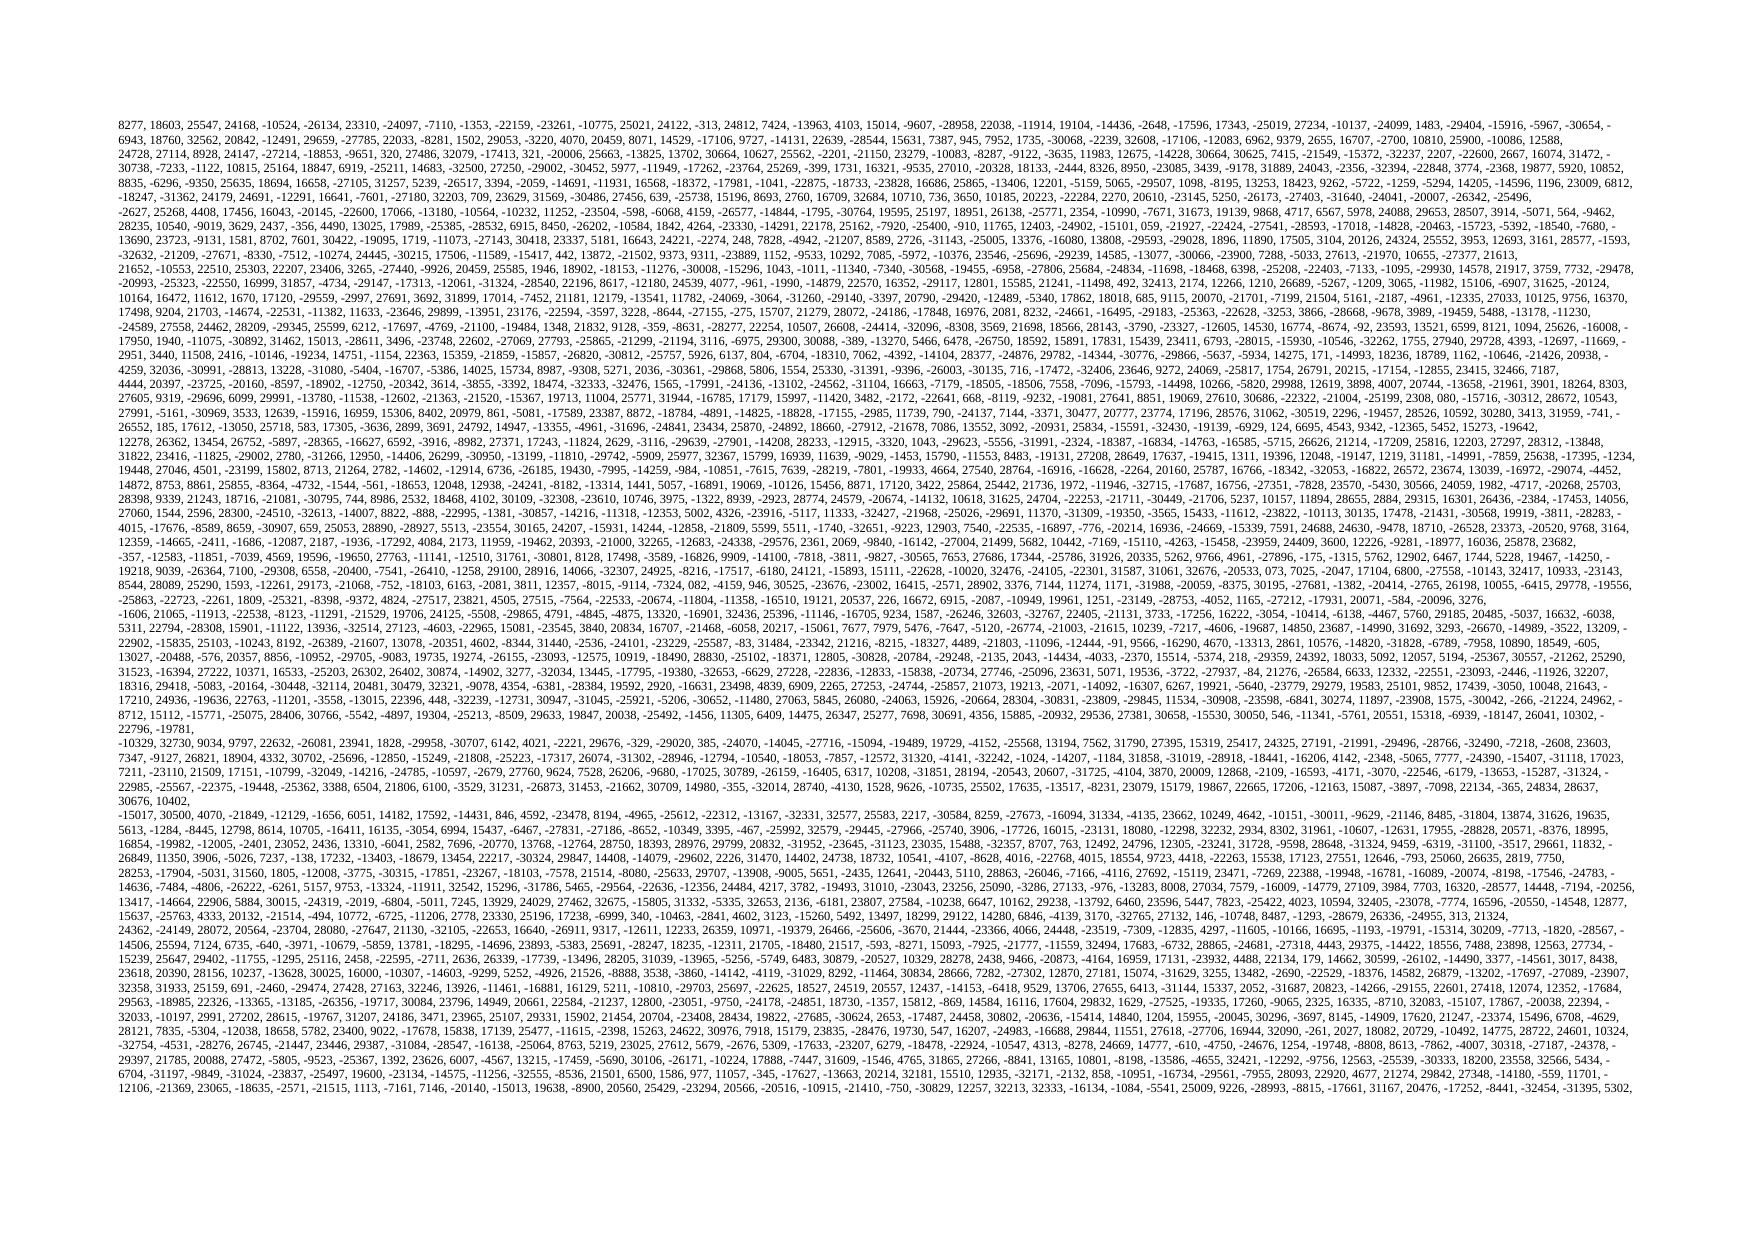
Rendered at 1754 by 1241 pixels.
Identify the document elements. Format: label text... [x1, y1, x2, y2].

text -24589, 27558, 24462, 28209, -29345, 25599, 6212, -17697, -4769, -21100, -19484, 1348, 21832, 9128, -359, -8631, -28277, 22254, 10507, 26608, -24414, -32096, -8308, 3569, 21698, 18566, 28143, -3790, -23327, -12605, 14530, 16774, -8674, -92, 23593, 13521, 6599, 8121, 1094, 25626, -16008, -17950, 1940, -11075, -30892, 31462, 15013, -28611, 3496, -23748, 22602, -27069, 27793, -25865, -21299, -21194, 3116, -6975, 29300, 30088, -389, -13270, 5466, 6478, -26750, 18592, 15891, 17831, 15439, 23411, 6793, -28015, -15930, -10546, -32262, 1755, 27940, 29728, 4393, -12697, -11669, -2951, 3440, 11508, 2416, -10146, -19234, 14751, -1154, 22363, 15359, -21859, -15857, -26820, -30812, -25757, 5926, 6137, 804, -6704, -18310, 7062, -4392, -14104, 28377, -24876, 29782, -14344, -30776, -29866, -5637, -5934, 14275, 171, -14993, 18236, 18789, 1162, -10646, -21426, 20938, -4259, 32036, -30991, -28813, 13228, -31080, -5404, -16707, -5386, 14025, 15734, 8987, -9308, 5271, 2036, -30361, -29868, 5806, 1554, 25330, -31391, -9396, -26003, -30135, 716, -17472, -32406, 23646, 9272, 24069, -25817, 1754, 26791, 20215, -17154, -12855, 23415, 32466, 7187, [118, 319, 1635, 377]
text 31523, -16394, 27222, 10371, 16533, -25203, 26302, 26402, 30874, -14902, 3277, -32034, 13445, -17795, -19380, -32653, -6629, 27228, -22836, -12833, -15838, -20734, 27746, -25096, 23631, 5071, 19536, -3722, -27937, -84, 21276, -26584, 6633, 12332, -22551, -23093, -2446, -11926, 32207, 18316, 29418, -5083, -20164, -30448, -32114, 20481, 30479, 32321, -9078, 4354, -6381, -28384, 19592, 2920, -16631, 23498, 4839, 6909, 2265, 27253, -24744, -25857, 21073, 19213, -2071, -14092, -16307, 6267, 19921, -5640, -23779, 29279, 19583, 25101, 9852, 17439, -3050, 10048, 21643, -17210, 24936, -19636, 22763, -11201, -3558, -13015, 22396, 448, -32239, -12731, 30947, -31045, -25921, -5206, -30652, -11480, 27063, 5845, 26080, -24063, 15926, -20664, 28304, -30831, -23809, -29845, 11534, -30908, -23598, -6841, 30274, 11897, -23908, 1575, -30042, -266, -21224, 24962, -8712, 15112, -15771, -25075, 28406, 30766, -5542, -4897, 19304, -25213, -8509, 29633, 19847, 20038, -25492, -1456, 11305, 6409, 14475, 26347, 25277, 7698, 30691, 4356, 15885, -20932, 29536, 27381, 30658, -15530, 30050, 546, -11341, -5761, 20551, 15318, -6939, -18147, 26041, 10302, -22796, -19781, [118, 664, 1635, 736]
text -10329, 32730, 9034, 9797, 22632, -26081, 23941, 1828, -29958, -30707, 6142, 4021, -2221, 29676, -329, -29020, 385, -24070, -14045, -27716, -15094, -19489, 19729, -4152, -25568, 13194, 7562, 31790, 27395, 15319, 25417, 24325, 27191, -21991, -29496, -28766, -32490, -7218, -2608, 23603, 7347, -9127, 26821, 18904, 4332, 30702, -25696, -12850, -15249, -21808, -25223, -17317, 26074, -31302, -28946, -12794, -10540, -18053, -7857, -12572, 31320, -4141, -32242, -1024, -14207, -1184, 31858, -31019, -28918, -18441, -16206, 4142, -2348, -5065, 7777, -24390, -15407, -31118, 17023, 7211, -23110, 21509, 17151, -10799, -32049, -14216, -24785, -10597, -2679, 27760, 9624, 7528, 26206, -9680, -17025, 30789, -26159, -16405, 6317, 10208, -31851, 28194, -20543, 20607, -31725, -4104, 3870, 20009, 12868, -2109, -16593, -4171, -3070, -22546, -6179, -13653, -15287, -31324, -22985, -25567, -22375, -19448, -25362, 3388, 6504, 21806, 6100, -3529, 31231, -26873, 31453, -21662, 30709, 14980, -355, -32014, 28740, -4130, 1528, 9626, -10735, 25502, 17635, -13517, -8231, 23079, 15179, 19867, 22665, 17206, -12163, 15087, -3897, -7098, 22134, -365, 24834, 28637, 30676, 10402, [118, 736, 1635, 808]
text 4444, 20397, -23725, -20160, -8597, -18902, -12750, -20342, 3614, -3855, -3392, 18474, -32333, -32476, 1565, -17991, -24136, -13102, -24562, -31104, 16663, -7179, -18505, -18506, 7558, -7096, -15793, -14498, 10266, -5820, 29988, 12619, 3898, 4007, 20744, -13658, -21961, 3901, 18264, 8303, 27605, 9319, -29696, 6099, 29991, -13780, -11538, -12602, -21363, -21520, -15367, 19713, 11004, 25771, 31944, -16785, 17179, 15997, -11420, 3482, -2172, -22641, 668, -8119, -9232, -19081, 27641, 8851, 19069, 27610, 30686, -22322, -21004, -25199, 2308, 080, -15716, -30312, 28672, 10543, 27991, -5161, -30969, 3533, 12639, -15916, 16959, 15306, 8402, 20979, 861, -5081, -17589, 23387, 8872, -18784, -4891, -14825, -18828, -17155, -2985, 11739, 790, -24137, 7144, -3371, 30477, 20777, 23774, 17196, 28576, 31062, -30519, 2296, -19457, 28526, 10592, 30280, 3413, 31959, -741, -26552, 185, 17612, -13050, 25718, 583, 17305, -3636, 2899, 3691, 24792, 14947, -13355, -4961, -31696, -24841, 23434, 25870, -24892, 18660, -27912, -21678, 7086, 13552, 3092, -20931, 25834, -15591, -32430, -19139, -6929, 124, 6695, 4543, 9342, -12365, 5452, 15273, -19642, [118, 377, 1635, 434]
text 28253, -17904, -5031, 31560, 1805, -12008, -3775, -30315, -17851, -23267, -18103, -7578, 21514, -8080, -25633, 29707, -13908, -9005, 5651, -2435, 12641, -20443, 5110, 28863, -26046, -7166, -4116, 27692, -15119, 23471, -7269, 22388, -19948, -16781, -16089, -20074, -8198, -17546, -24783, -14636, -7484, -4806, -26222, -6261, 5157, 9753, -13324, -11911, 32542, 15296, -31786, 5465, -29564, -22636, -12356, 24484, 4217, 3782, -19493, 31010, -23043, 23256, 25090, -3286, 27133, -976, -13283, 8008, 27034, 7579, -16009, -14779, 27109, 3984, 7703, 16320, -28577, 14448, -7194, -20256, 13417, -14664, 22906, 5884, 30015, -24319, -2019, -6804, -5011, 7245, 13929, 24029, 27462, 32675, -15805, 31332, -5335, 32653, 2136, -6181, 23807, 27584, -10238, 6647, 10162, 29238, -13792, 6460, 23596, 5447, 7823, -25422, 4023, 10594, 32405, -23078, -7774, 16596, -20550, -14548, 12877, 15637, -25763, 4333, 20132, -21514, -494, 10772, -6725, -11206, 2778, 23330, 25196, 17238, -6999, 340, -10463, -2841, 4602, 3123, -15260, 5492, 13497, 18299, 29122, 14280, 6846, -4139, 3170, -32765, 27132, 146, -10748, 8487, -1293, -28679, 26336, -24955, 313, 21324, [118, 866, 1635, 923]
text -8277, 18603, 25547, 24168, -10524, -26134, 23310, -24097, -7110, -1353, -22159, -23261, -10775, 25021, 24122, -313, 24812, 7424, -13963, 4103, 15014, -9607, -28958, 22038, -11914, 19104, -14436, -2648, -17596, 17343, -25019, 27234, -10137, -24099, 1483, -29404, -15916, -5967, -30654, -6943, 18760, 32562, 20842, -12491, 29659, -27785, 22033, -8281, 1502, 29053, -3220, 4070, 20459, 8071, 14529, -17106, 9727, -14131, 22639, -28544, 15631, 7387, 945, 7952, 1735, -30068, -2239, 32608, -17106, -12083, 6962, 9379, 2655, 16707, -2700, 10810, 25900, -10086, 12588, [118, 118, 1635, 147]
text -32754, -4531, -28276, 26745, -21447, 23446, 29387, -31084, -28547, -16138, -25064, 8763, 5219, 23025, 27612, 5679, -2676, 5309, -17633, -23207, 6279, -18478, -22924, -10547, 4313, -8278, 24669, 14777, -610, -4750, -24676, 1254, -19748, -8808, 8613, -7862, -4007, 30318, -27187, -24378, -29397, 21785, 20088, 27472, -5805, -9523, -25367, 1392, 23626, 6007, -4567, 13215, -17459, -5690, 30106, -26171, -10224, 17888, -7447, 31609, -1546, 4765, 31865, 27266, -8841, 13165, 10801, -8198, -13586, -4655, 32421, -12292, -9756, 12563, -25539, -30333, 18200, 23558, 32566, 5434, -6704, -31197, -9849, -31024, -23837, -25497, 19600, -23134, -14575, -11256, -32555, -8536, 21501, 6500, 1586, 977, 11057, -345, -17627, -13663, 20214, 32181, 15510, 12935, -32171, -2132, 858, -10951, -16734, -29561, -7955, 28093, 22920, 4677, 21274, 29842, 27348, -14180, -559, 11701, -12106, -21369, 23065, -18635, -2571, -21515, 1113, -7161, 7146, -20140, -15013, 19638, -8900, 20560, 25429, -23294, 20566, -20516, -10915, -21410, -750, -30829, 12257, 32213, 32333, -16134, -1084, -5541, 25009, 9226, -28993, -8815, -17661, 31167, 20476, -17252, -8441, -32454, -31395, 5302, [118, 1038, 1635, 1096]
text -357, -12583, -11851, -7039, 4569, 19596, -19650, 27763, -11141, -12510, 31761, -30801, 8128, 17498, -3589, -16826, 9909, -14100, -7818, -3811, -9827, -30565, 7653, 27686, 17344, -25786, 31926, 20335, 5262, 9766, 4961, -27896, -175, -1315, 5762, 12902, 6467, 1744, 5228, 19467, -14250, -19218, 9039, -26364, 7100, -29308, 6558, -20400, -7541, -26410, -1258, 29100, 28916, 14066, -32307, 24925, -8216, -17517, -6180, 24121, -15893, 15111, -22628, -10020, 32476, -24105, -22301, 31587, 31061, 32676, -20533, 073, 7025, -2047, 17104, 6800, -27558, -10143, 32417, 10933, -23143, 8544, 28089, 25290, 1593, -12261, 29173, -21068, -752, -18103, 6163, -2081, 3811, 12357, -8015, -9114, -7324, 082, -4159, 946, 30525, -23676, -23002, 16415, -2571, 28902, 3376, 7144, 11274, 1171, -31988, -20059, -8375, 30195, -27681, -1382, -20414, -2765, 26198, 10055, -6415, 29778, -19556, -25863, -22723, -2261, 1809, -25321, -8398, -9372, 4824, -27517, 23821, 4505, 27515, -7564, -22533, -20674, -11804, -11358, -16510, 19121, 20537, 226, 16672, 6915, -2087, -10949, 19961, 1251, -23149, -28753, -4052, 1165, -27212, -17931, 20071, -584, -20096, 3276, [118, 549, 1635, 607]
text -1606, 21065, -11913, -22538, -8123, -11291, -21529, 19706, 24125, -5508, -29865, 4791, -4845, -4875, 13320, -16901, 32436, 25396, -11146, -16705, 9234, 1587, -26246, 32603, -32767, 22405, -21131, 3733, -17256, 16222, -3054, -10414, -6138, -4467, 5760, 29185, 20485, -5037, 16632, -6038, 5311, 22794, -28308, 15901, -11122, 13936, -32514, 27123, -4603, -22965, 15081, -23545, 3840, 20834, 16707, -21468, -6058, 20217, -15061, 7677, 7979, 5476, -7647, -5120, -26774, -21003, -21615, 10239, -7217, -4606, -19687, 14850, 23687, -14990, 31692, 3293, -26670, -14989, -3522, 13209, -22902, -15835, 25103, -10243, 8192, -26389, -21607, 13078, -20351, 4602, -8344, 31440, -2536, -24101, -23229, -25587, -83, 31484, -23342, 21216, -8215, -18327, 4489, -21803, -11096, -12444, -91, 9566, -16290, 4670, -13313, 2861, 10576, -14820, -31828, -6789, -7958, 10890, 18549, -605, 13027, -20488, -576, 20357, 8856, -10952, -29705, -9083, 19735, 19274, -26155, -23093, -12575, 10919, -18490, 28830, -25102, -18371, 12805, -30828, -20784, -29248, -2135, 2043, -14434, -4033, -2370, 15514, -5374, 218, -29359, 24392, 18033, 5092, 12057, 5194, -25367, 30557, -21262, 25290, [118, 607, 1635, 664]
text -15017, 30500, 4070, -21849, -12129, -1656, 6051, 14182, 17592, -14431, 846, 4592, -23478, 8194, -4965, -25612, -22312, -13167, -32331, 32577, 25583, 2217, -30584, 8259, -27673, -16094, 31334, -4135, 23662, 10249, 4642, -10151, -30011, -9629, -21146, 8485, -31804, 13874, 31626, 19635, 5613, -1284, -8445, 12798, 8614, 10705, -16411, 16135, -3054, 6994, 15437, -6467, -27831, -27186, -8652, -10349, 3395, -467, -25992, 32579, -29445, -27966, -25740, 3906, -17726, 16015, -23131, 18080, -12298, 32232, 2934, 8302, 31961, -10607, -12631, 17955, -28828, 20571, -8376, 18995, 16854, -19982, -12005, -2401, 23052, 2436, 13310, -6041, 2582, 7696, -20770, 13768, -12764, 28750, 18393, 28976, 29799, 20832, -31952, -23645, -31123, 23035, 15488, -32357, 8707, 763, 12492, 24796, 12305, -23241, 31728, -9598, 28648, -31324, 9459, -6319, -31100, -3517, 29661, 11832, -26849, 11350, 3906, -5026, 7237, -138, 17232, -13403, -18679, 13454, 22217, -30324, 29847, 14408, -14079, -29602, 2226, 31470, 14402, 24738, 18732, 10541, -4107, -8628, 4016, -22768, 4015, 18554, 9723, 4418, -22263, 15538, 17123, 27551, 12646, -793, 25060, 26635, 2819, 7750, [118, 808, 1635, 866]
text 21652, -10553, 22510, 25303, 22207, 23406, 3265, -27440, -9926, 20459, 25585, 1946, 18902, -18153, -11276, -30008, -15296, 1043, -1011, -11340, -7340, -30568, -19455, -6958, -27806, 25684, -24834, -11698, -18468, 6398, -25208, -22403, -7133, -1095, -29930, 14578, 21917, 3759, 7732, -29478, -20993, -25323, -22550, 16999, 31857, -4734, -29147, -17313, -12061, -31324, -28540, 22196, 8617, -12180, 24539, 4077, -961, -1990, -14879, 22570, 16352, -29117, 12801, 15585, 21241, -11498, 492, 32413, 2174, 12266, 1210, 26689, -5267, -1209, 3065, -11982, 15106, -6907, 31625, -20124, 10164, 16472, 11612, 1670, 17120, -29559, -2997, 27691, 3692, 31899, 17014, -7452, 21181, 12179, -13541, 11782, -24069, -3064, -31260, -29140, -3397, 20790, -29420, -12489, -5340, 17862, 18018, 685, 9115, 20070, -21701, -7199, 21504, 5161, -2187, -4961, -12335, 27033, 10125, 9756, 16370, 17498, 9204, 21703, -14674, -22531, -11382, 11633, -23646, 29899, -13951, 23176, -22594, -3597, 3228, -8644, -27155, -275, 15707, 21279, 28072, -24186, -17848, 16976, 2081, 8232, -24661, -16495, -29183, -25363, -22628, -3253, 3866, -28668, -9678, 3989, -19459, 5488, -13178, -11230, [118, 262, 1635, 319]
text 24362, -24149, 28072, 20564, -23704, 28080, -27647, 21130, -32105, -22653, 16640, -26911, 9317, -12611, 12233, 26359, 10971, -19379, 26466, -25606, -3670, 21444, -23366, 4066, 24448, -23519, -7309, -12835, 4297, -11605, -10166, 16695, -1193, -19791, -15314, 30209, -7713, -1820, -28567, -14506, 25594, 7124, 6735, -640, -3971, -10679, -5859, 13781, -18295, -14696, 23893, -5383, 25691, -28247, 18235, -12311, 21705, -18480, 21517, -593, -8271, 15093, -7925, -21777, -11559, 32494, 17683, -6732, 28865, -24681, -27318, 4443, 29375, -14422, 18556, 7488, 23898, 12563, 27734, -15239, 25647, 29402, -11755, -1295, 25116, 2458, -22595, -2711, 2636, 26339, -17739, -13496, 28205, 31039, -13965, -5256, -5749, 6483, 30879, -20527, 10329, 28278, 2438, 9466, -20873, -4164, 16959, 17131, -23932, 4488, 22134, 179, 14662, 30599, -26102, -14490, 3377, -14561, 3017, 8438, 23618, 20390, 28156, 10237, -13628, 30025, 16000, -10307, -14603, -9299, 5252, -4926, 21526, -8888, 3538, -3860, -14142, -4119, -31029, 8292, -11464, 30834, 28666, 7282, -27302, 12870, 27181, 15074, -31629, 3255, 13482, -2690, -22529, -18376, 14582, 26879, -13202, -17697, -27089, -23907, [118, 923, 1635, 981]
text 24728, 27114, 8928, 24147, -27214, -18853, -9651, 320, 27486, 32079, -17413, 321, -20006, 25663, -13825, 13702, 30664, 10627, 25562, -2201, -21150, 23279, -10083, -8287, -9122, -3635, 11983, 12675, -14228, 30664, 30625, 7415, -21549, -15372, -32237, 2207, -22600, 2667, 16074, 31472, -30738, -7233, -1122, 10815, 25164, 18847, 6919, -25211, 14683, -32500, 27250, -29002, -30452, 5977, -11949, -17262, -23764, 25269, -399, 1731, 16321, -9535, 27010, -20328, 18133, -2444, 8326, 8950, -23085, 3439, -9178, 31889, 24043, -2356, -32394, -22848, 3774, -2368, 19877, 5920, 10852, 8835, -6296, -9350, 25635, 18694, 16658, -27105, 31257, 5239, -26517, 3394, -2059, -14691, -11931, 16568, -18372, -17981, -1041, -22875, -18733, -23828, 16686, 25865, -13406, 12201, -5159, 5065, -29507, 1098, -8195, 13253, 18423, 9262, -5722, -1259, -5294, 14205, -14596, 1196, 23009, 6812, -18247, -31362, 24179, 24691, -12291, 16641, -7601, -27180, 32203, 709, 23629, 31569, -30486, 27456, 639, -25738, 15196, 8693, 2760, 16709, 32684, 10710, 736, 3650, 10185, 20223, -22284, 2270, 20610, -23145, 5250, -26173, -27403, -31640, -24041, -20007, -26342, -25496, [118, 147, 1635, 204]
text 12278, 26362, 13454, 26752, -5897, -28365, -16627, 6592, -3916, -8982, 27371, 17243, -11824, 2629, -3116, -29639, -27901, -14208, 28233, -12915, -3320, 1043, -29623, -5556, -31991, -2324, -18387, -16834, -14763, -16585, -5715, 26626, 21214, -17209, 25816, 12203, 27297, 28312, -13848, 31822, 23416, -11825, -29002, 2780, -31266, 12950, -14406, 26299, -30950, -13199, -11810, -29742, -5909, 25977, 32367, 15799, 16939, 11639, -9029, -1453, 15790, -11553, 8483, -19131, 27208, 28649, 17637, -19415, 1311, 19396, 12048, -19147, 1219, 31181, -14991, -7859, 25638, -17395, -1234, 19448, 27046, 4501, -23199, 15802, 8713, 21264, 2782, -14602, -12914, 6736, -26185, 19430, -7995, -14259, -984, -10851, -7615, 7639, -28219, -7801, -19933, 4664, 27540, 28764, -16916, -16628, -2264, 20160, 25787, 16766, -18342, -32053, -16822, 26572, 23674, 13039, -16972, -29074, -4452, 14872, 8753, 8861, 25855, -8364, -4732, -1544, -561, -18653, 12048, 12938, -24241, -8182, -13314, 1441, 5057, -16891, 19069, -10126, 15456, 8871, 17120, 3422, 25864, 25442, 21736, 1972, -11946, -32715, -17687, 16756, -27351, -7828, 23570, -5430, 30566, 24059, 1982, -4717, -20268, 25703, [118, 434, 1635, 492]
text 32358, 31933, 25159, 691, -2460, -29474, 27428, 27163, 32246, 13926, -11461, -16881, 16129, 5211, -10810, -29703, 25697, -22625, 18527, 24519, 20557, 12437, -14153, -6418, 9529, 13706, 27655, 6413, -31144, 15337, 2052, -31687, 20823, -14266, -29155, 22601, 27418, 12074, 12352, -17684, 29563, -18985, 22326, -13365, -13185, -26356, -19717, 30084, 23796, 14949, 20661, 22584, -21237, 12800, -23051, -9750, -24178, -24851, 18730, -1357, 15812, -869, 14584, 16116, 17604, 29832, 1629, -27525, -19335, 17260, -9065, 2325, 16335, -8710, 32083, -15107, 17867, -20038, 22394, -32033, -10197, 2991, 27202, 28615, -19767, 31207, 24186, 3471, 23965, 25107, 29331, 15902, 21454, 20704, -23408, 28434, 19822, -27685, -30624, 2653, -17487, 24458, 30802, -20636, -15414, 14840, 1204, 15955, -20045, 30296, -3697, 8145, -14909, 17620, 21247, -23374, 15496, 6708, -4629, 28121, 7835, -5304, -12038, 18658, 5782, 23400, 9022, -17678, 15838, 17139, 25477, -11615, -2398, 15263, 24622, 30976, 7918, 15179, 23835, -28476, 19730, 547, 16207, -24983, -16688, 29844, 11551, 27618, -27706, 16944, 32090, -261, 2027, 18082, 20729, -10492, 14775, 28722, 24601, 10324, [118, 981, 1635, 1038]
text 28398, 9339, 21243, 18716, -21081, -30795, 744, 8986, 2532, 18468, 4102, 30109, -32308, -23610, 10746, 3975, -1322, 8939, -2923, 28774, 24579, -20674, -14132, 10618, 31625, 24704, -22253, -21711, -30449, -21706, 5237, 10157, 11894, 28655, 2884, 29315, 16301, 26436, -2384, -17453, 14056, 27060, 1544, 2596, 28300, -24510, -32613, -14007, 8822, -888, -22995, -1381, -30857, -14216, -11318, -12353, 5002, 4326, -23916, -5117, 11333, -32427, -21968, -25026, -29691, 11370, -31309, -19350, -3565, 15433, -11612, -23822, -10113, 30135, 17478, -21431, -30568, 19919, -3811, -28283, -4015, -17676, -8589, 8659, -30907, 659, 25053, 28890, -28927, 5513, -23554, 30165, 24207, -15931, 14244, -12858, -21809, 5599, 5511, -1740, -32651, -9223, 12903, 7540, -22535, -16897, -776, -20214, 16936, -24669, -15339, 7591, 24688, 24630, -9478, 18710, -26528, 23373, -20520, 9768, 3164, 12359, -14665, -2411, -1686, -12087, 2187, -1936, -17292, 4084, 2173, 11959, -19462, 20393, -21000, 32265, -12683, -24338, -29576, 2361, 2069, -9840, -16142, -27004, 21499, 5682, 10442, -7169, -15110, -4263, -15458, -23959, 24409, 3600, 12226, -9281, -18977, 16036, 25878, 23682, [118, 492, 1635, 549]
text -2627, 25268, 4408, 17456, 16043, -20145, -22600, 17066, -13180, -10564, -10232, 11252, -23504, -598, -6068, 4159, -26577, -14844, -1795, -30764, 19595, 25197, 18951, 26138, -25771, 2354, -10990, -7671, 31673, 19139, 9868, 4717, 6567, 5978, 24088, 29653, 28507, 3914, -5071, 564, -9462, 28235, 10540, -9019, 3629, 2437, -356, 4490, 13025, 17989, -25385, -28532, 6915, 8450, -26202, -10584, 1842, 4264, -23330, -14291, 22178, 25162, -7920, -25400, -910, 11765, 12403, -24902, -15101, 059, -21927, -22424, -27541, -28593, -17018, -14828, -20463, -15723, -5392, -18540, -7680, -13690, 23723, -9131, 1581, 8702, 7601, 30422, -19095, 1719, -11073, -27143, 30418, 23337, 5181, 16643, 24221, -2274, 248, 7828, -4942, -21207, 8589, 2726, -31143, -25005, 13376, -16080, 13808, -29593, -29028, 1896, 11890, 17505, 3104, 20126, 24324, 25552, 3953, 12693, 3161, 28577, -1593, -32632, -21209, -27671, -8330, -7512, -10274, 24445, -30215, 17506, -11589, -15417, 442, 13872, -21502, 9373, 9311, -23889, 1152, -9533, 10292, 7085, -5972, -10376, 23546, -25696, -29239, 14585, -13077, -30066, -23900, 7288, -5033, 27613, -21970, 10655, -27377, 21613, [118, 204, 1635, 262]
